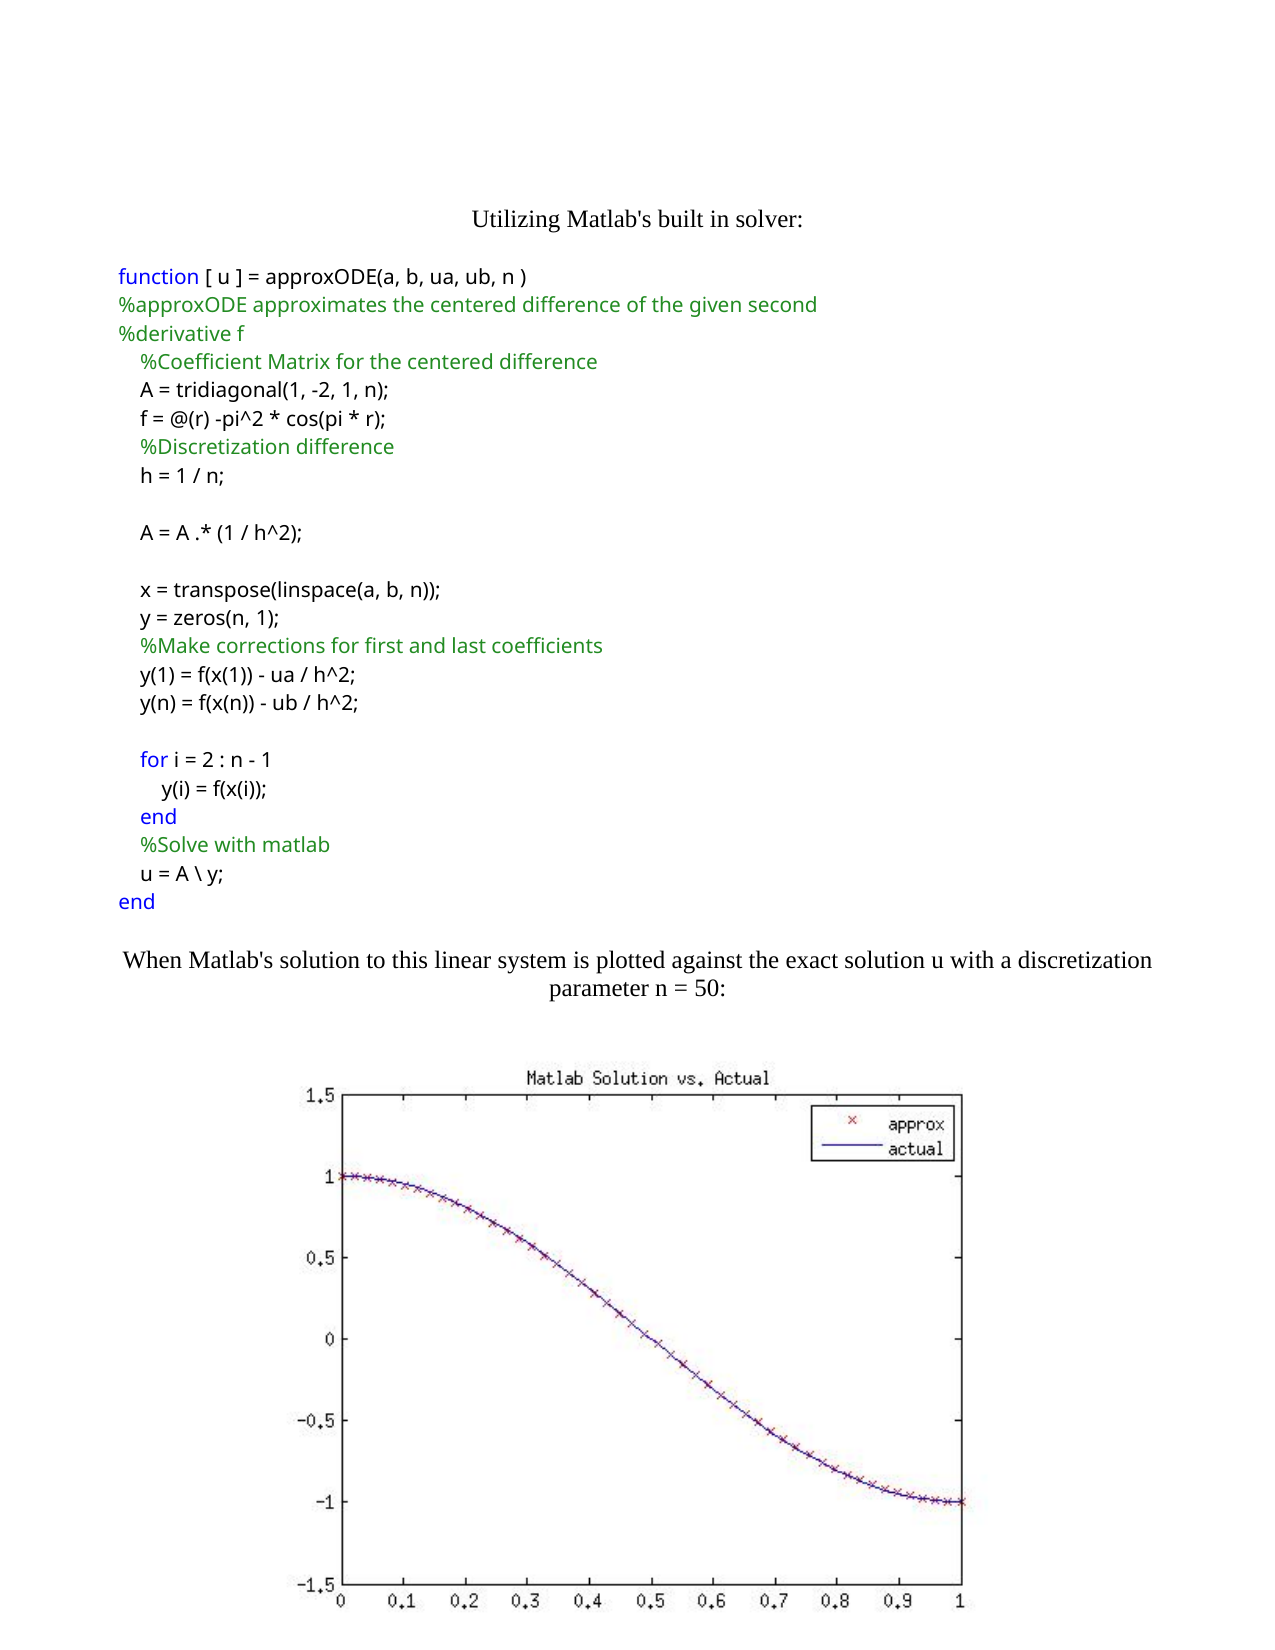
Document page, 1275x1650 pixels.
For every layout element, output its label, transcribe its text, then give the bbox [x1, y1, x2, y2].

text f = @(r) -pi^2 * cos(pi * r); [118, 404, 1157, 432]
text A = A .* (1 / h^2); [118, 518, 1157, 546]
text %Coefficient Matrix for the centered difference [118, 347, 1157, 376]
text end [118, 802, 1157, 831]
text u = A \ y; [118, 859, 1157, 887]
text y(1) = f(x(1)) - ua / h^2; [118, 660, 1157, 688]
text Utilizing Matlab's built in solver: [118, 204, 1157, 233]
text function [ u ] = approxODE(a, b, ua, ub, n ) [118, 262, 1157, 290]
picture [237, 1050, 1038, 1650]
text A = tridiagonal(1, -2, 1, n); [118, 376, 1157, 404]
text y(i) = f(x(i)); [118, 774, 1157, 802]
text y = zeros(n, 1); [118, 603, 1157, 632]
text h = 1 / n; [118, 461, 1157, 489]
text %Solve with matlab [118, 831, 1157, 859]
text %Make corrections for first and last coefficients [118, 632, 1157, 660]
text When Matlab's solution to this linear system is plotted against the exact solution u with a discretization parameter n = 50: [118, 945, 1157, 1002]
text %Discretization difference [118, 432, 1157, 461]
text y(n) = f(x(n)) - ub / h^2; [118, 688, 1157, 717]
text end [118, 887, 1157, 916]
text for i = 2 : n - 1 [118, 745, 1157, 774]
text x = transpose(linspace(a, b, n)); [118, 575, 1157, 603]
text %derivative f [118, 319, 1157, 347]
text %approxODE approximates the centered difference of the given second [118, 290, 1157, 319]
